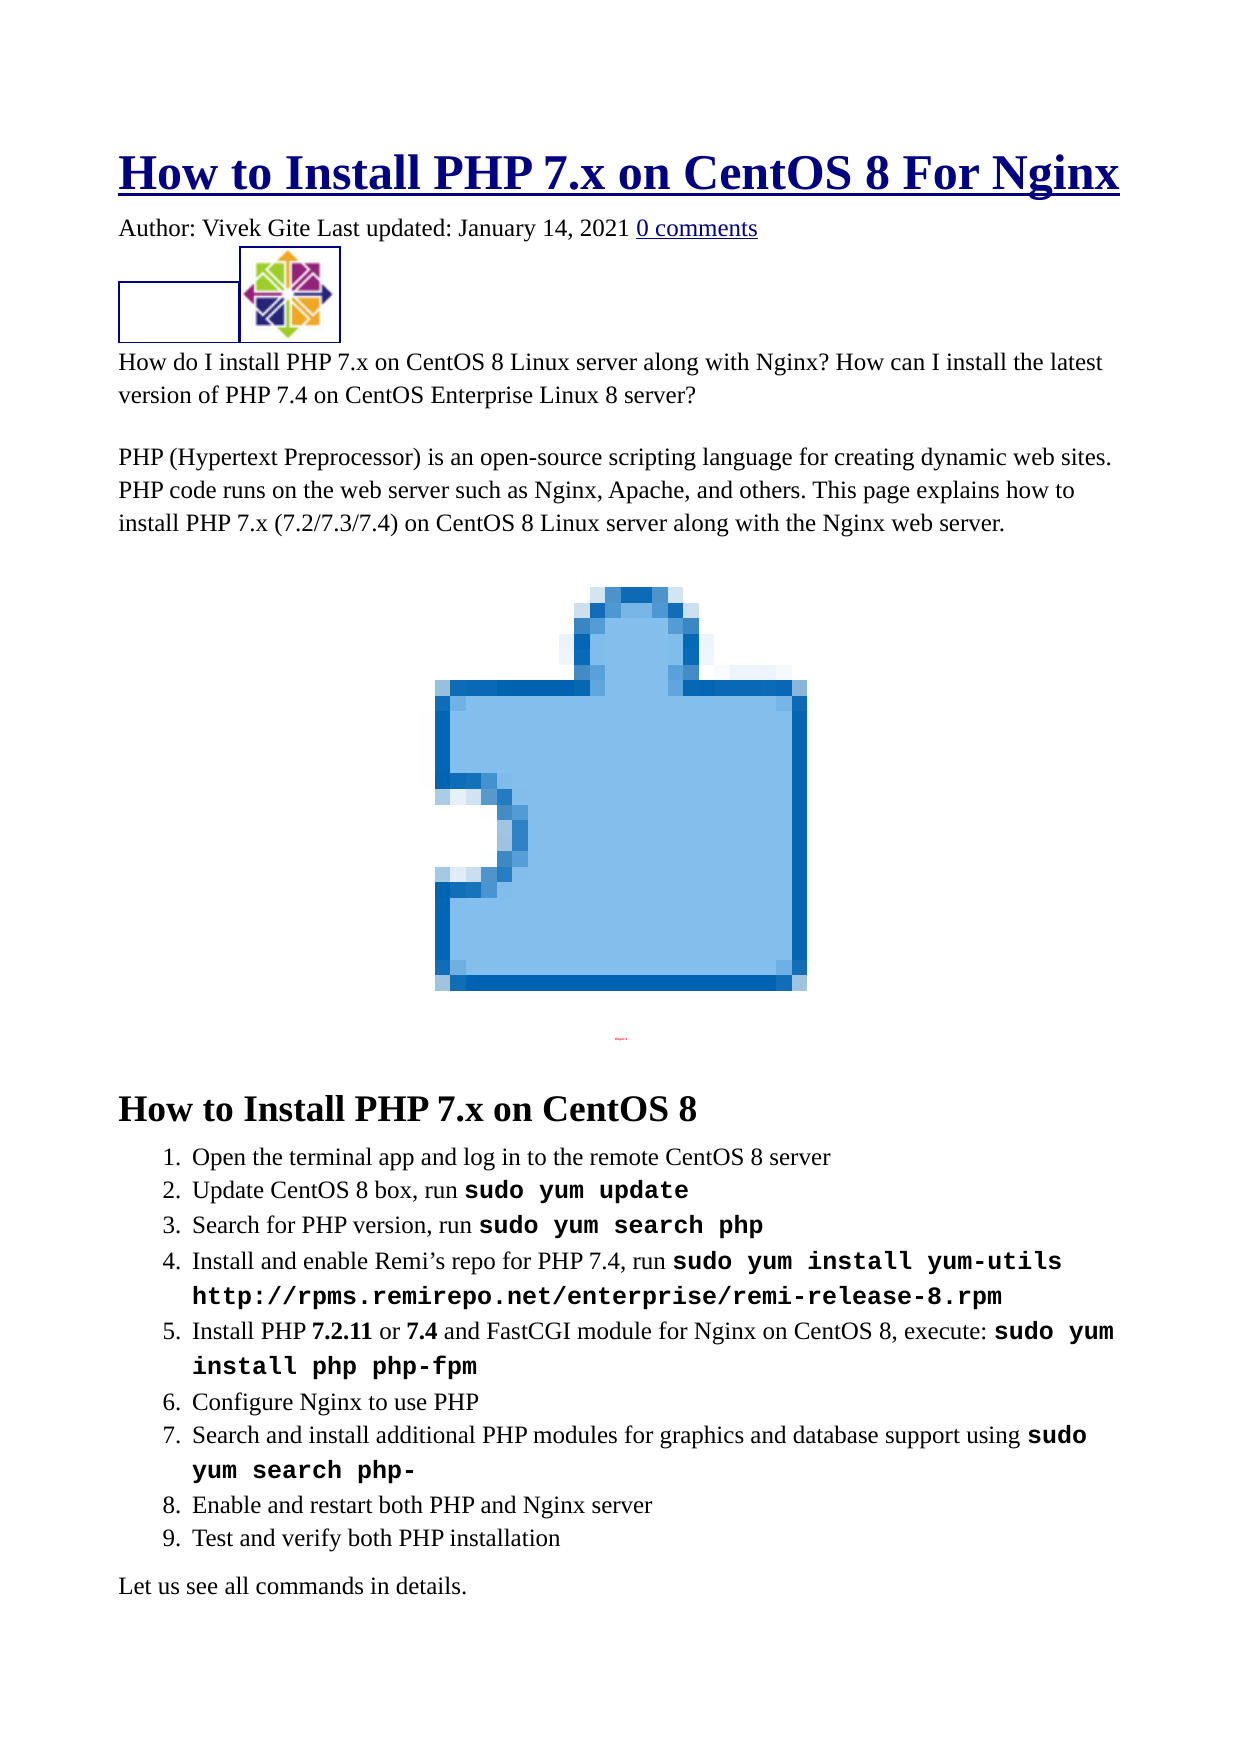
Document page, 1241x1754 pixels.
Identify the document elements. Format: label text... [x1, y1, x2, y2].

text Let us see all commands in details. [118, 1571, 1122, 1600]
list Search and install additional PHP modules for graphics and database support using sudo yum search php- [162, 1420, 1122, 1486]
list Enable and restart both PHP and Nginx server [162, 1490, 1122, 1519]
list Search for PHP version, run sudo yum search php [162, 1210, 1122, 1241]
list Test and verify both PHP installation [162, 1523, 1122, 1552]
list Open the terminal app and log in to the remote CentOS 8 server [162, 1142, 1122, 1171]
picture [241, 248, 339, 342]
list Update CentOS 8 box, run sudo yum update [162, 1175, 1122, 1206]
text How do I install PHP 7.x on CentOS 8 Linux server along with Nginx? How can I install the latest version of PHP 7.4 on CentOS Enterprise Linux 8 server? PHP (Hypertext Preprocessor) is an open-source scripting language for creating dynamic web sites. PHP code runs on the web server such as Nginx, Apache, and others. This page explains how to install PHP 7.x (7.2/7.3/7.4) on CentOS 8 Linux server along with the Nginx web server. [118, 347, 1122, 537]
list Install PHP 7.2.11 or 7.4 and FastCGI module for Nginx on CentOS 8, execute: sudo yum install php php-fpm [162, 1316, 1122, 1382]
list Configure Nginx to use PHP [162, 1387, 1122, 1416]
text Author: Vivek Gite Last updated: January 14, 2021 0 comments [118, 213, 1122, 242]
subtitle How to Install PHP 7.x on CentOS 8 [118, 1086, 1122, 1129]
list Install and enable Remi’s repo for PHP 7.4, run sudo yum install yum-utils http://rpms.remirepo.net/enterprise/remi-release-8.rpm [162, 1246, 1122, 1312]
subtitle How to Install PHP 7.x on CentOS 8 For Nginx [118, 143, 1122, 201]
